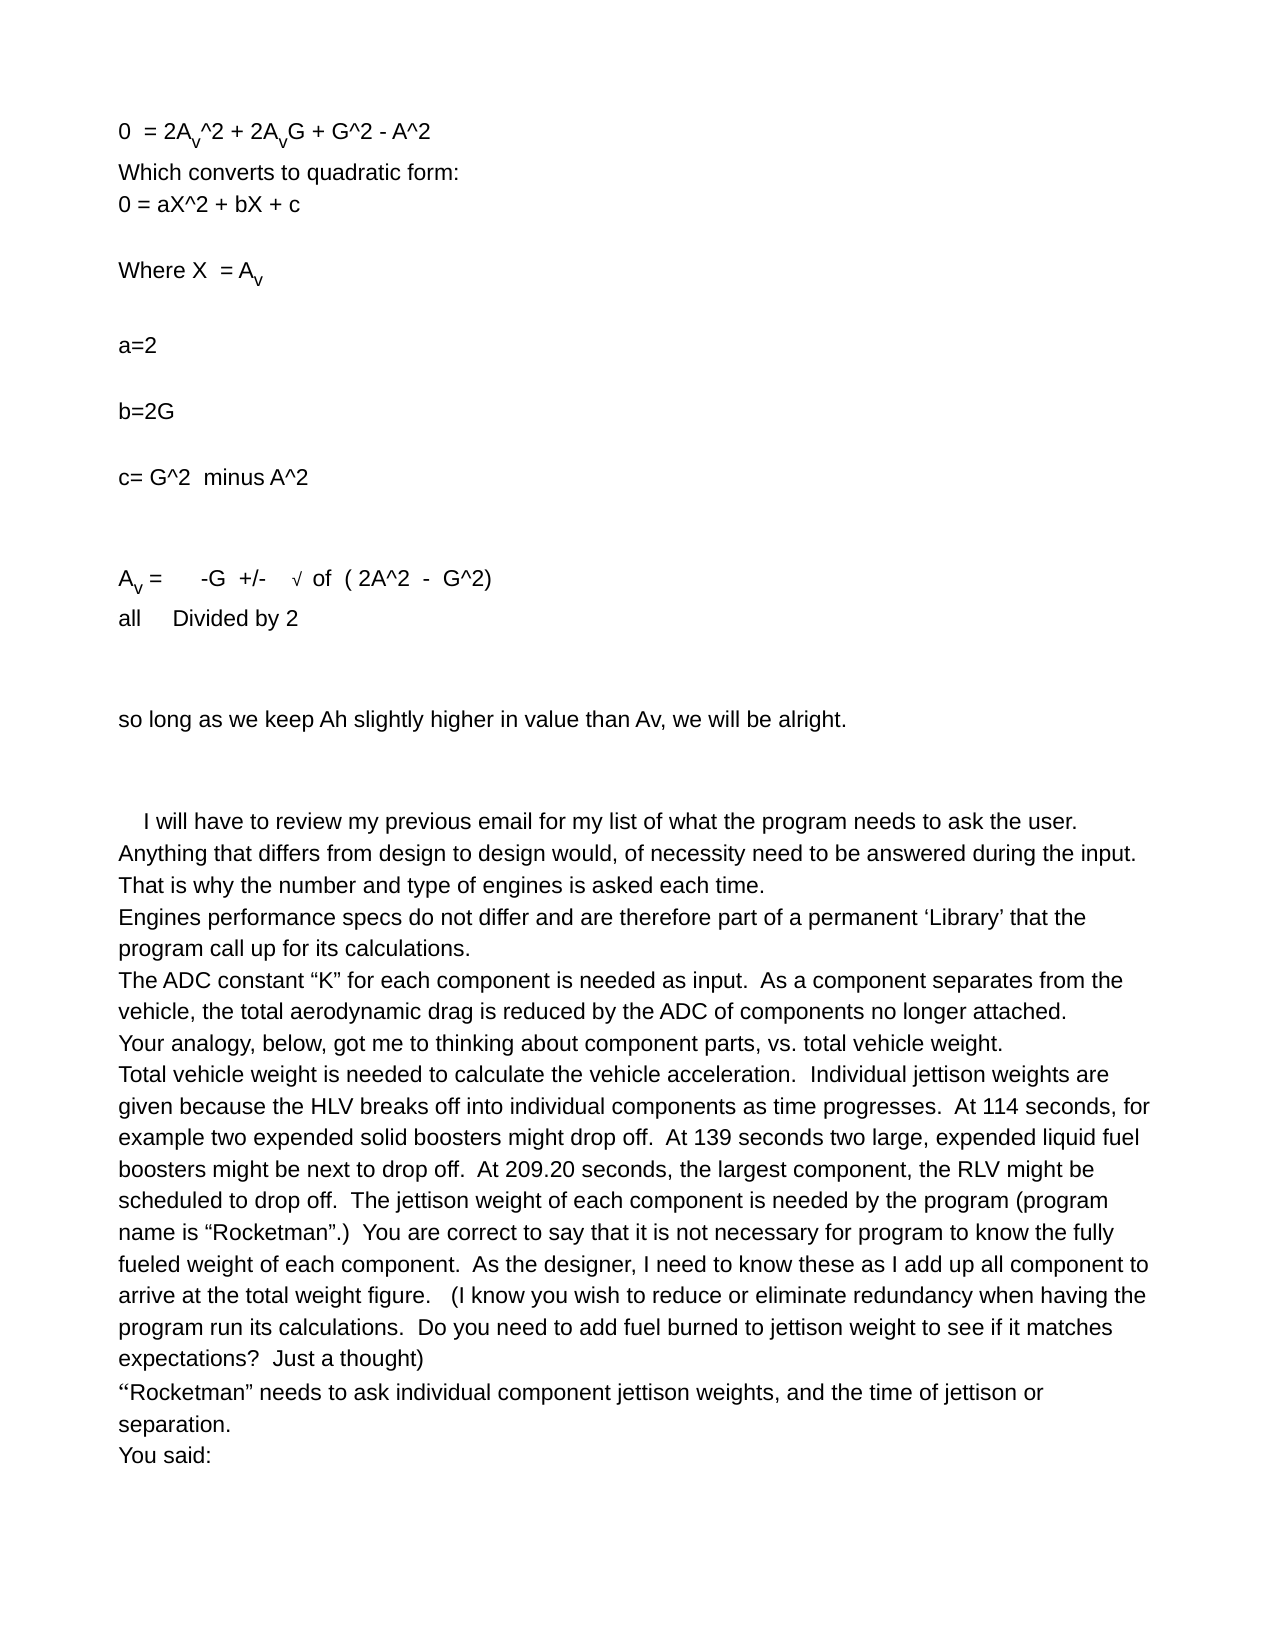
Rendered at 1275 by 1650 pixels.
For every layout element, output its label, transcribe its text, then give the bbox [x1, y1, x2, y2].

text Av = -G +/- √ of ( 2A^2 - G^2) [118, 564, 1157, 598]
text I will have to review my previous email for my list of what the program needs to ask the user. Anything that differs from design to design would, of necessity need to be answered during the input. That is why the number and type of engines is asked each time. [118, 806, 1157, 898]
text Engines performance specs do not differ and are therefore part of a permanent ‘Library’ that the program call up for its calculations. [118, 903, 1157, 961]
text 0 = 2Av^2 + 2AvG + G^2 - A^2 [118, 118, 1157, 152]
text You said: [118, 1442, 1157, 1469]
text Which converts to quadratic form: [118, 159, 1157, 185]
text 0 = aX^2 + bX + c [118, 191, 1157, 217]
text b=2G [118, 398, 1157, 424]
text c= G^2 minus A^2 [118, 464, 1157, 490]
text so long as we keep Ah slightly higher in value than Av, we will be alright. [118, 706, 1157, 732]
text a=2 [118, 332, 1157, 358]
text “Rocketman” needs to ask individual component jettison weights, and the time of jettison or separation. [118, 1377, 1157, 1437]
text all Divided by 2 [118, 605, 1157, 632]
text Total vehicle weight is needed to calculate the vehicle acceleration. Individual jettison weights are given because the HLV breaks off into individual components as time progresses. At 114 seconds, for example two expended solid boosters might drop off. At 139 seconds two large, expended liquid fuel boosters might be next to drop off. At 209.20 seconds, the largest component, the RLV might be scheduled to drop off. The jettison weight of each component is needed by the program (program name is “Rocketman”.) You are correct to say that it is not necessary for program to know the fully fueled weight of each component. As the designer, I need to know these as I add up all component to arrive at the total weight figure. (I know you wish to reduce or eliminate redundancy when having the program run its calculations. Do you need to add fuel burned to jettison weight to see if it matches expectations? Just a thought) [118, 1061, 1157, 1372]
text Your analogy, below, got me to thinking about component parts, vs. total vehicle weight. [118, 1030, 1157, 1056]
text Where X = Av [118, 257, 1157, 291]
text The ADC constant “K” for each component is needed as input. As a component separates from the vehicle, the total aerodynamic drag is reduced by the ADC of components no longer attached. [118, 967, 1157, 1024]
